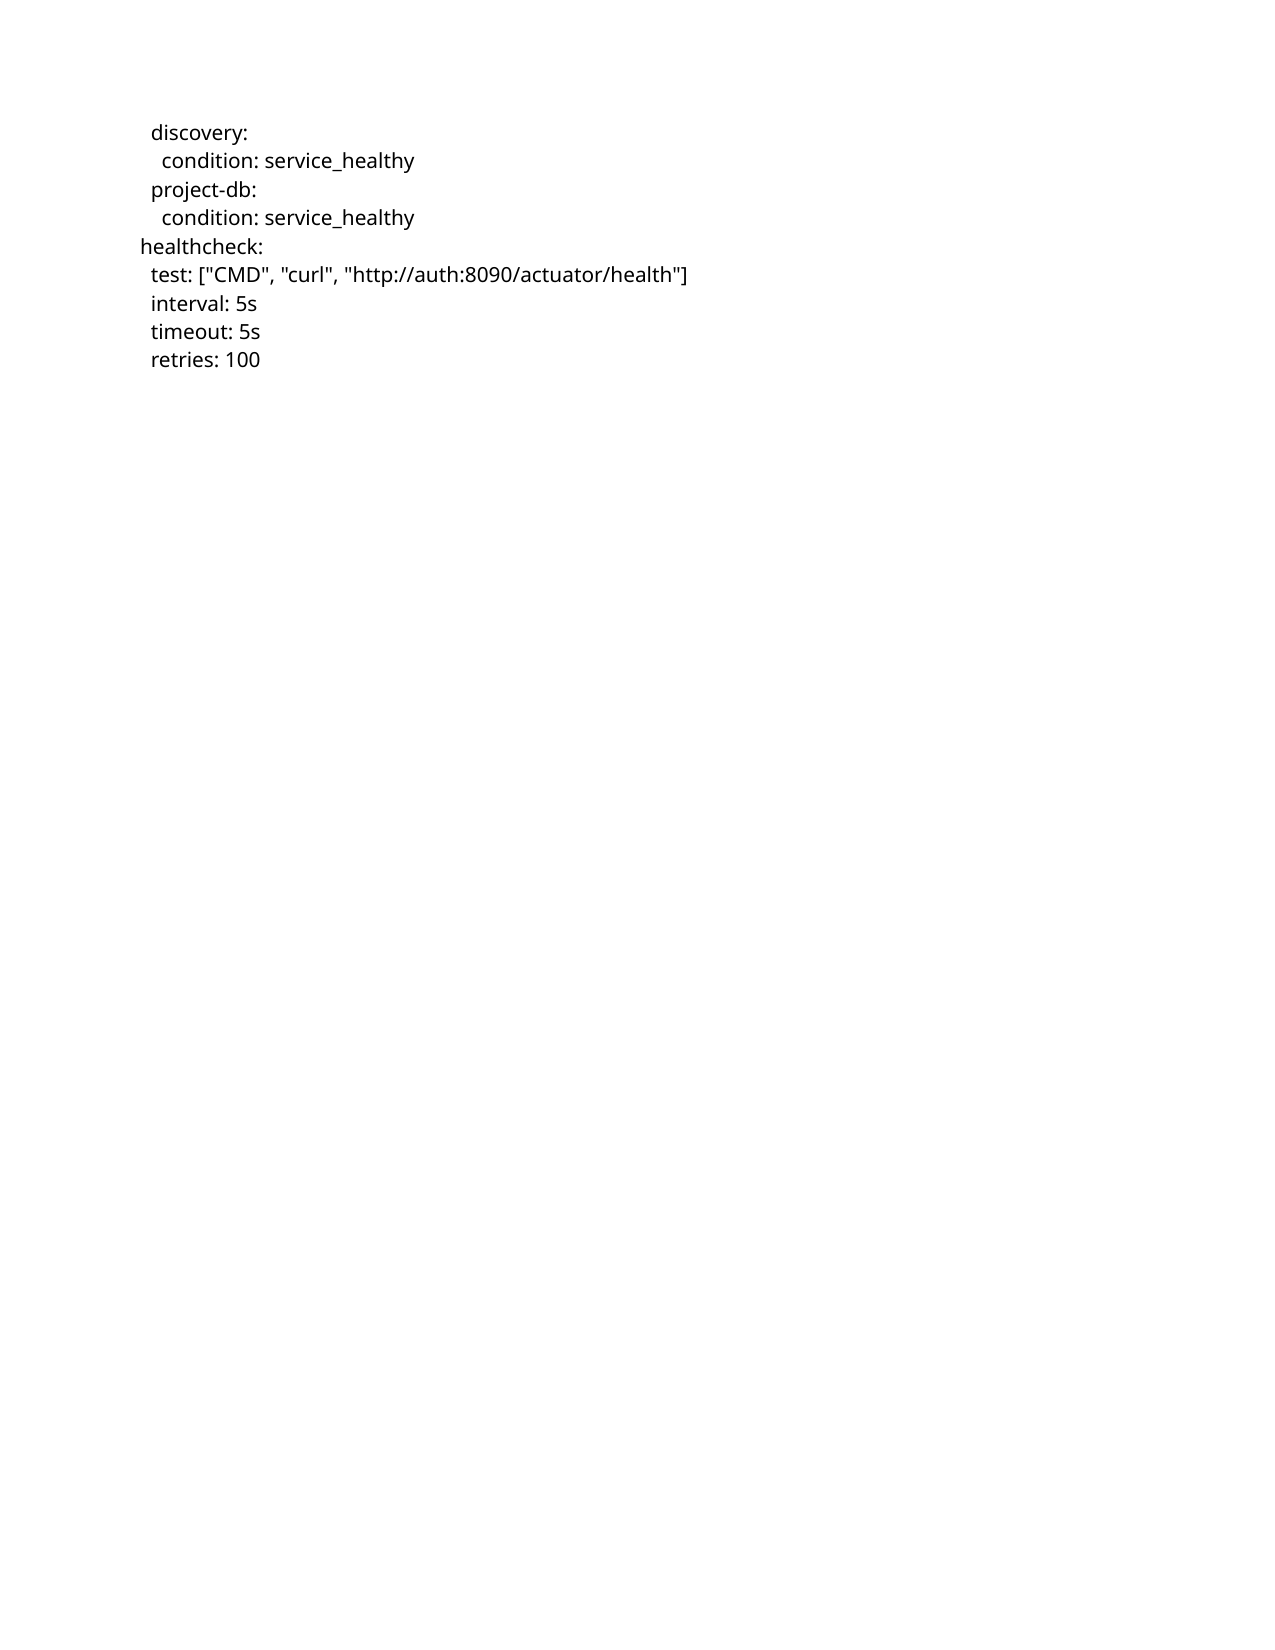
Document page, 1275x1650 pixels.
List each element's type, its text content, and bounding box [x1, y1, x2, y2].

text condition: service_healthy [118, 203, 1157, 232]
text condition: service_healthy [118, 147, 1157, 175]
text retries: 100 [118, 346, 1157, 374]
text timeout: 5s [118, 317, 1157, 346]
text test: ["CMD", "curl", "http://auth:8090/actuator/health"] [118, 260, 1157, 289]
text interval: 5s [118, 289, 1157, 317]
text healthcheck: [118, 232, 1157, 260]
text project-db: [118, 175, 1157, 203]
text discovery: [118, 118, 1157, 147]
